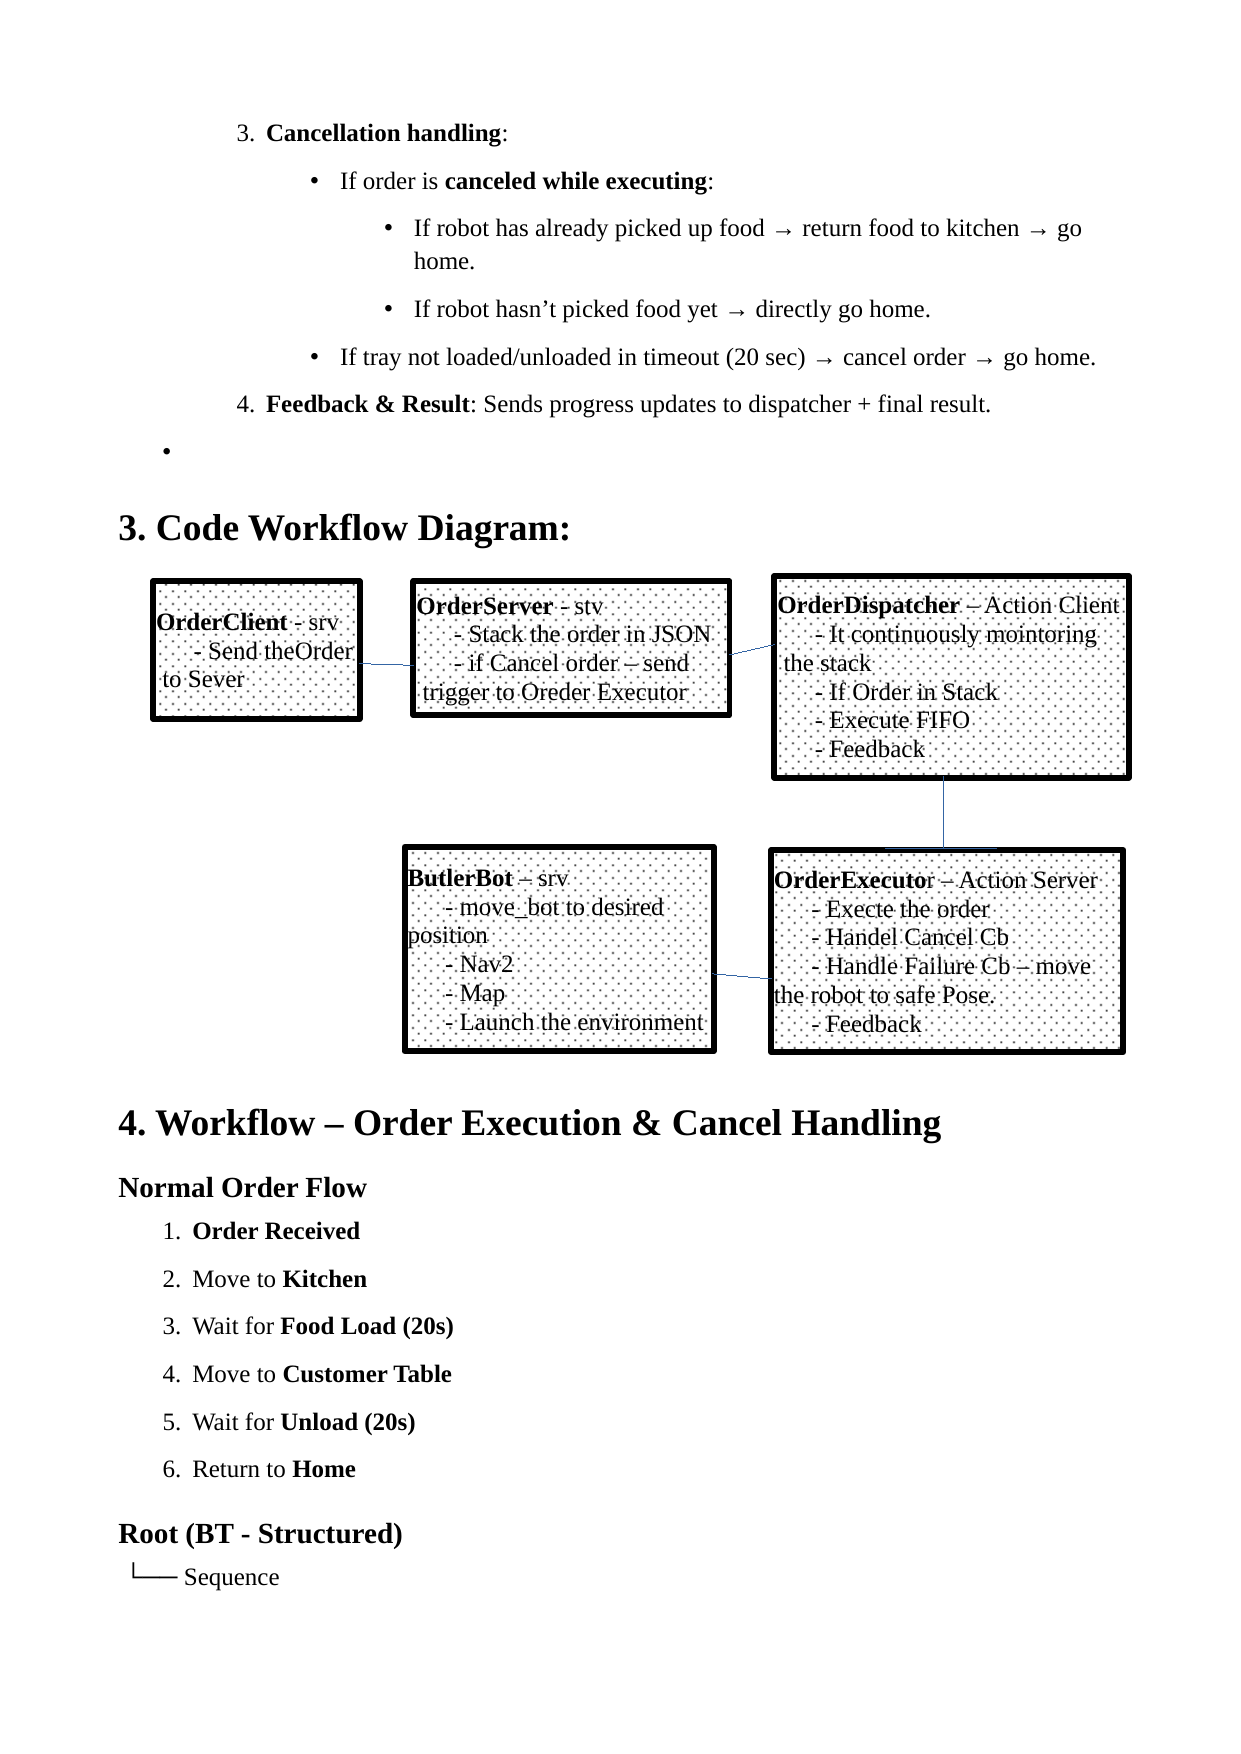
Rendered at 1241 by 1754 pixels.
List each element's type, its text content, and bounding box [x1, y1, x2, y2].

text └── Sequence [118, 1562, 1122, 1591]
list If order is canceled while executing: [310, 166, 1122, 194]
subtitle Root (BT - Structured) [118, 1516, 1122, 1550]
picture [408, 850, 711, 1048]
list If robot has already picked up food → return food to kitchen → go home. [384, 213, 1122, 275]
picture [777, 579, 1126, 775]
picture [778, 873, 787, 887]
list If robot hasn’t picked food yet → directly go home. [384, 294, 1122, 323]
picture [411, 933, 416, 942]
list Return to Home [162, 1454, 1122, 1483]
list Cancellation handling: [236, 118, 1122, 147]
picture [774, 853, 1120, 1049]
list Order Received [162, 1216, 1122, 1245]
list Wait for Food Load (20s) [162, 1311, 1122, 1340]
picture [156, 584, 357, 716]
list Wait for Unload (20s) [162, 1407, 1122, 1435]
list Move to Kitchen [162, 1264, 1122, 1293]
list If tray not loaded/unloaded in timeout (20 sec) → cancel order → go home. [310, 342, 1122, 370]
list Feedback & Result: Sends progress updates to dispatcher + final result. [236, 389, 1122, 418]
picture [413, 878, 419, 885]
subtitle Normal Order Flow [118, 1170, 1122, 1204]
list Move to Customer Table [162, 1359, 1122, 1388]
subtitle 4. Workflow – Order Execution & Cancel Handling [118, 1100, 1122, 1143]
picture [416, 584, 727, 712]
subtitle 3. Code Workflow Diagram: [118, 505, 1122, 548]
